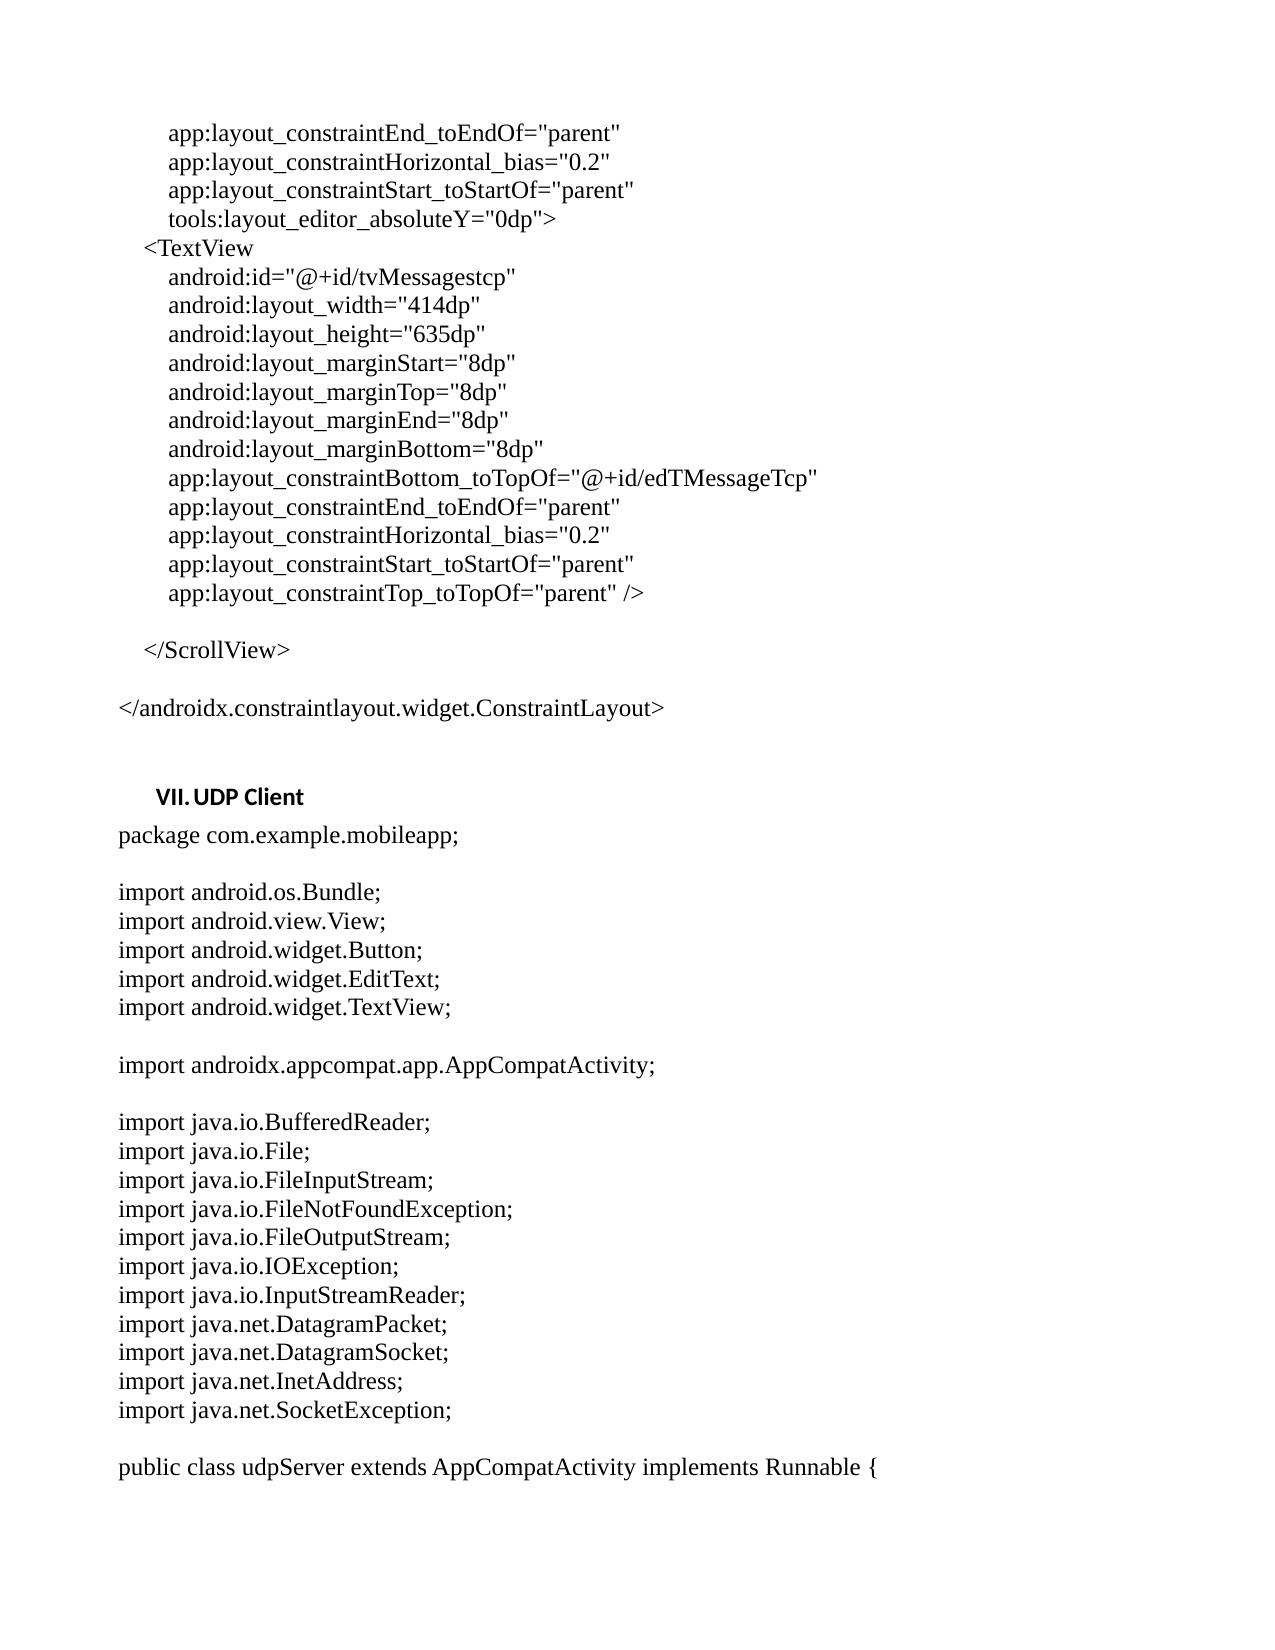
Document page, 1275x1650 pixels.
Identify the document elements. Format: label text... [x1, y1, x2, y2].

text app:layout_constraintHorizontal_bias="0.2" [118, 147, 1157, 176]
text import java.net.InetAddress; [118, 1366, 1157, 1395]
text import android.os.Bundle; [118, 877, 1157, 906]
text app:layout_constraintBottom_toTopOf="@+id/edTMessageTcp" [118, 463, 1157, 492]
text import java.io.FileInputStream; [118, 1165, 1157, 1194]
text import androidx.appcompat.app.AppCompatActivity; [118, 1050, 1157, 1079]
text tools:layout_editor_absoluteY="0dp"> [118, 204, 1157, 233]
text app:layout_constraintStart_toStartOf="parent" [118, 549, 1157, 578]
text import java.io.BufferedReader; [118, 1107, 1157, 1136]
text import android.widget.TextView; [118, 992, 1157, 1021]
text import java.net.SocketException; [118, 1395, 1157, 1424]
text import java.io.InputStreamReader; [118, 1280, 1157, 1309]
text import android.widget.EditText; [118, 964, 1157, 992]
text android:layout_marginStart="8dp" [118, 348, 1157, 377]
text import android.widget.Button; [118, 935, 1157, 964]
text app:layout_constraintEnd_toEndOf="parent" [118, 118, 1157, 147]
text </ScrollView> [118, 636, 1157, 664]
text import java.io.FileNotFoundException; [118, 1194, 1157, 1222]
text import java.net.DatagramPacket; [118, 1309, 1157, 1337]
text import java.io.FileOutputStream; [118, 1222, 1157, 1251]
text </androidx.constraintlayout.widget.ConstraintLayout> [118, 693, 1157, 722]
list UDP Client [156, 781, 1157, 812]
text app:layout_constraintTop_toTopOf="parent" /> [118, 578, 1157, 607]
text public class udpServer extends AppCompatActivity implements Runnable { [118, 1452, 1157, 1481]
text <TextView [118, 233, 1157, 262]
text android:id="@+id/tvMessagestcp" [118, 262, 1157, 291]
text android:layout_height="635dp" [118, 319, 1157, 348]
text package com.example.mobileapp; [118, 820, 1157, 849]
text android:layout_marginEnd="8dp" [118, 406, 1157, 434]
text android:layout_marginTop="8dp" [118, 377, 1157, 406]
text app:layout_constraintStart_toStartOf="parent" [118, 176, 1157, 204]
text import java.net.DatagramSocket; [118, 1337, 1157, 1366]
text import java.io.IOException; [118, 1251, 1157, 1280]
text import android.view.View; [118, 906, 1157, 935]
text import java.io.File; [118, 1136, 1157, 1165]
text android:layout_width="414dp" [118, 291, 1157, 319]
text app:layout_constraintEnd_toEndOf="parent" [118, 492, 1157, 521]
text app:layout_constraintHorizontal_bias="0.2" [118, 521, 1157, 549]
text android:layout_marginBottom="8dp" [118, 434, 1157, 463]
